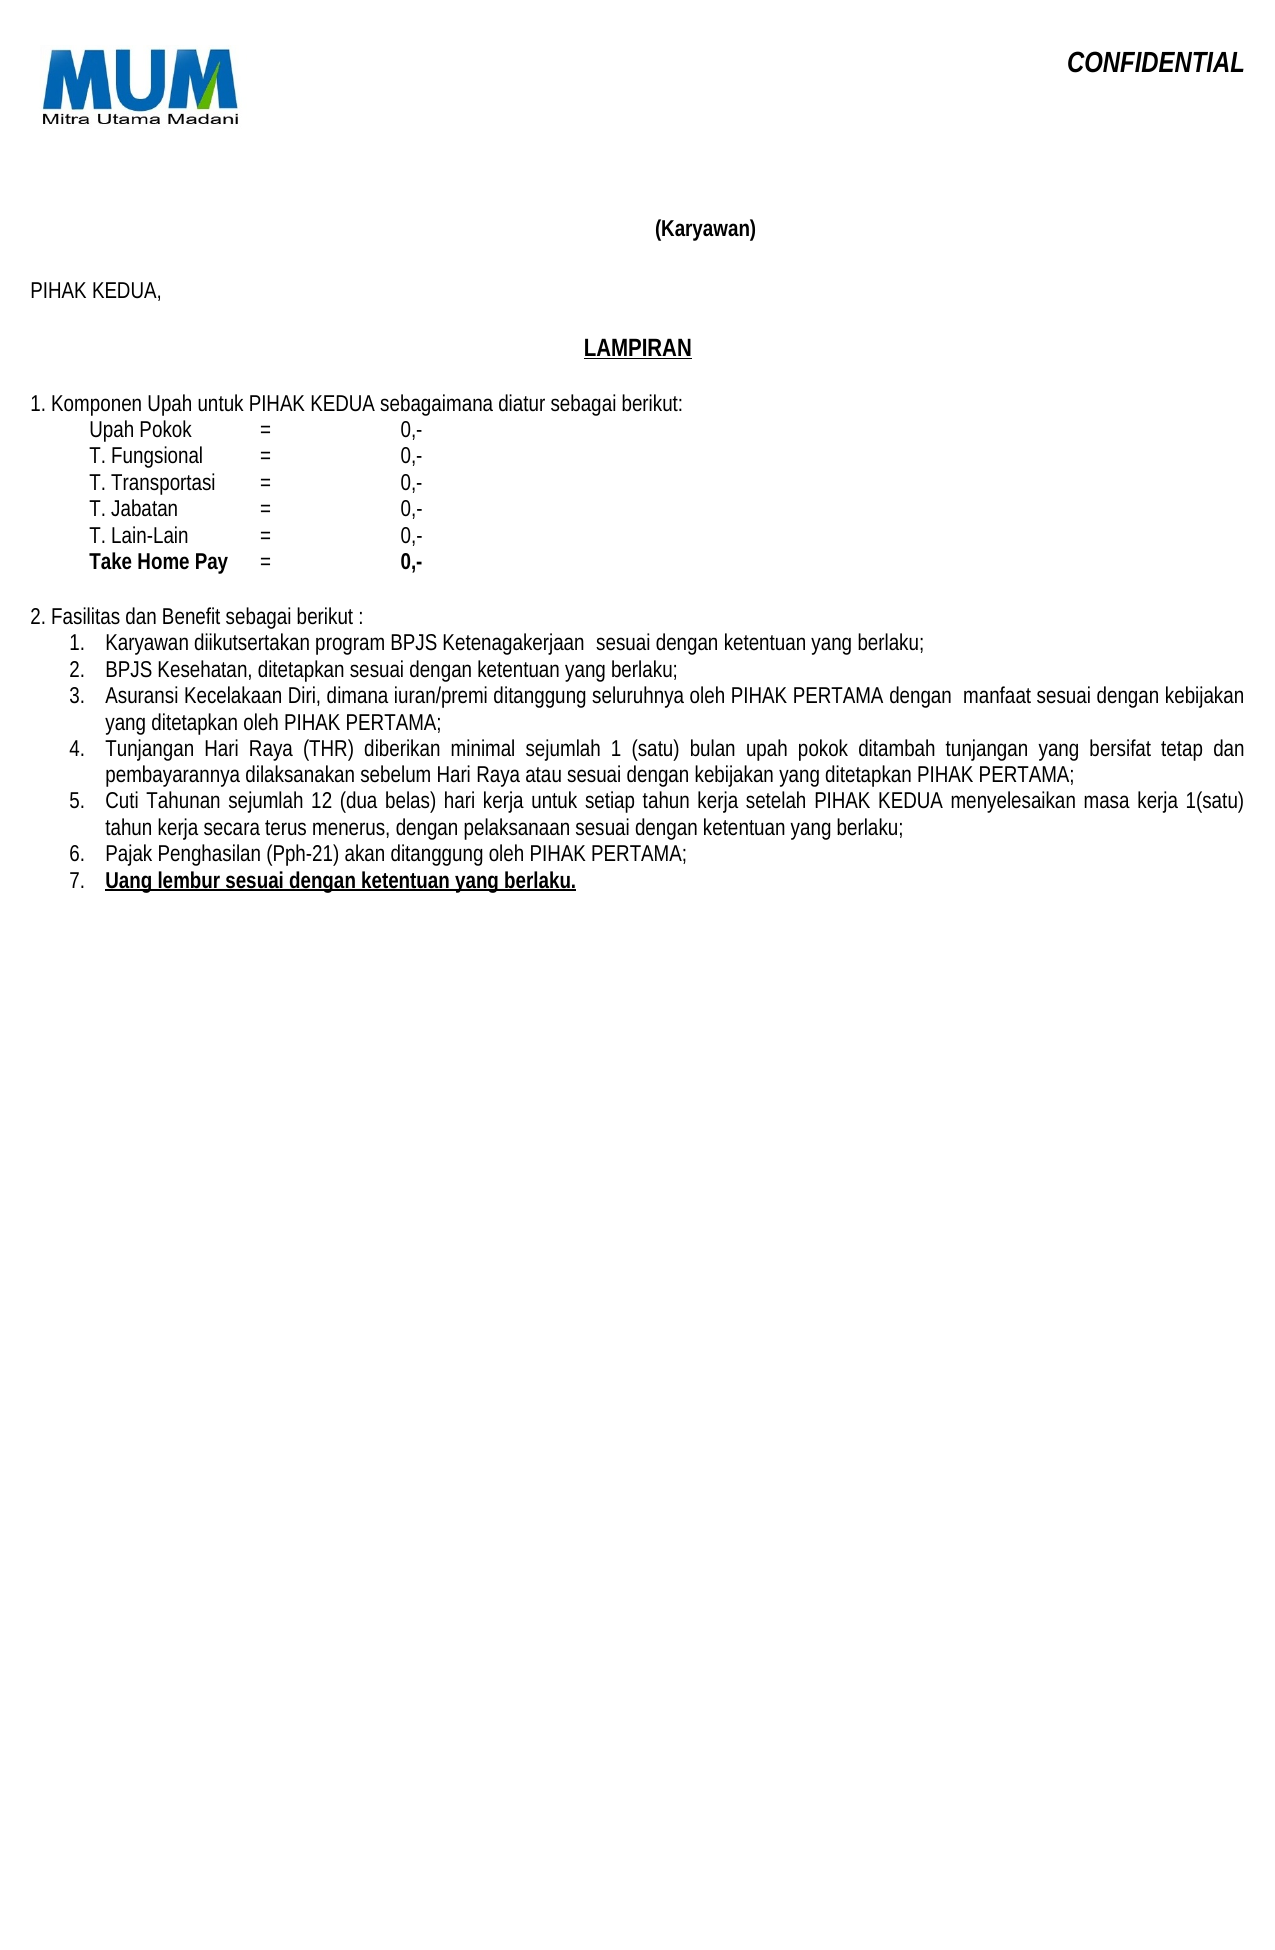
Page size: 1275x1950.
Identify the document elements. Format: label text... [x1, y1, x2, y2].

text 1. Komponen Upah untuk PIHAK KEDUA sebagaimana diatur sebagai berikut: [30, 390, 1245, 416]
text Take Home Pay = 0,- [89, 548, 1245, 574]
list Tunjangan Hari Raya (THR) diberikan minimal sejumlah 1 (satu) bulan upah pokok ditambah tunjangan yang bersifat tetap dan pembayarannya dilaksanakan sebelum Hari Raya atau sesuai dengan kebijakan yang ditetapkan PIHAK PERTAMA; [69, 735, 1245, 787]
picture [29, 45, 250, 133]
text (Karyawan) [655, 215, 1245, 242]
list Uang lembur sesuai dengan ketentuan yang berlaku. [69, 867, 1245, 893]
text Upah Pokok = 0,- [89, 416, 1245, 442]
text LAMPIRAN [30, 332, 1245, 361]
text T. Jabatan = 0,- [89, 495, 1245, 522]
text T. Lain-Lain = 0,- [89, 522, 1245, 548]
list Cuti Tahunan sejumlah 12 (dua belas) hari kerja untuk setiap tahun kerja setelah PIHAK KEDUA menyelesaikan masa kerja 1(satu) tahun kerja secara terus menerus, dengan pelaksanaan sesuai dengan ketentuan yang berlaku; [69, 787, 1245, 840]
list Pajak Penghasilan (Pph-21) akan ditanggung oleh PIHAK PERTAMA; [69, 840, 1245, 867]
text T. Fungsional = 0,- [89, 442, 1245, 469]
text PIHAK KEDUA, [30, 277, 620, 304]
list BPJS Kesehatan, ditetapkan sesuai dengan ketentuan yang berlaku; [69, 656, 1245, 682]
list 2. Fasilitas dan Benefit sebagai berikut : [30, 603, 1245, 629]
list Karyawan diikutsertakan program BPJS Ketenagakerjaan sesuai dengan ketentuan yang berlaku; [69, 629, 1245, 656]
list Asuransi Kecelakaan Diri, dimana iuran/premi ditanggung seluruhnya oleh PIHAK PERTAMA dengan manfaat sesuai dengan kebijakan yang ditetapkan oleh PIHAK PERTAMA; [69, 682, 1245, 735]
text T. Transportasi = 0,- [89, 469, 1245, 495]
